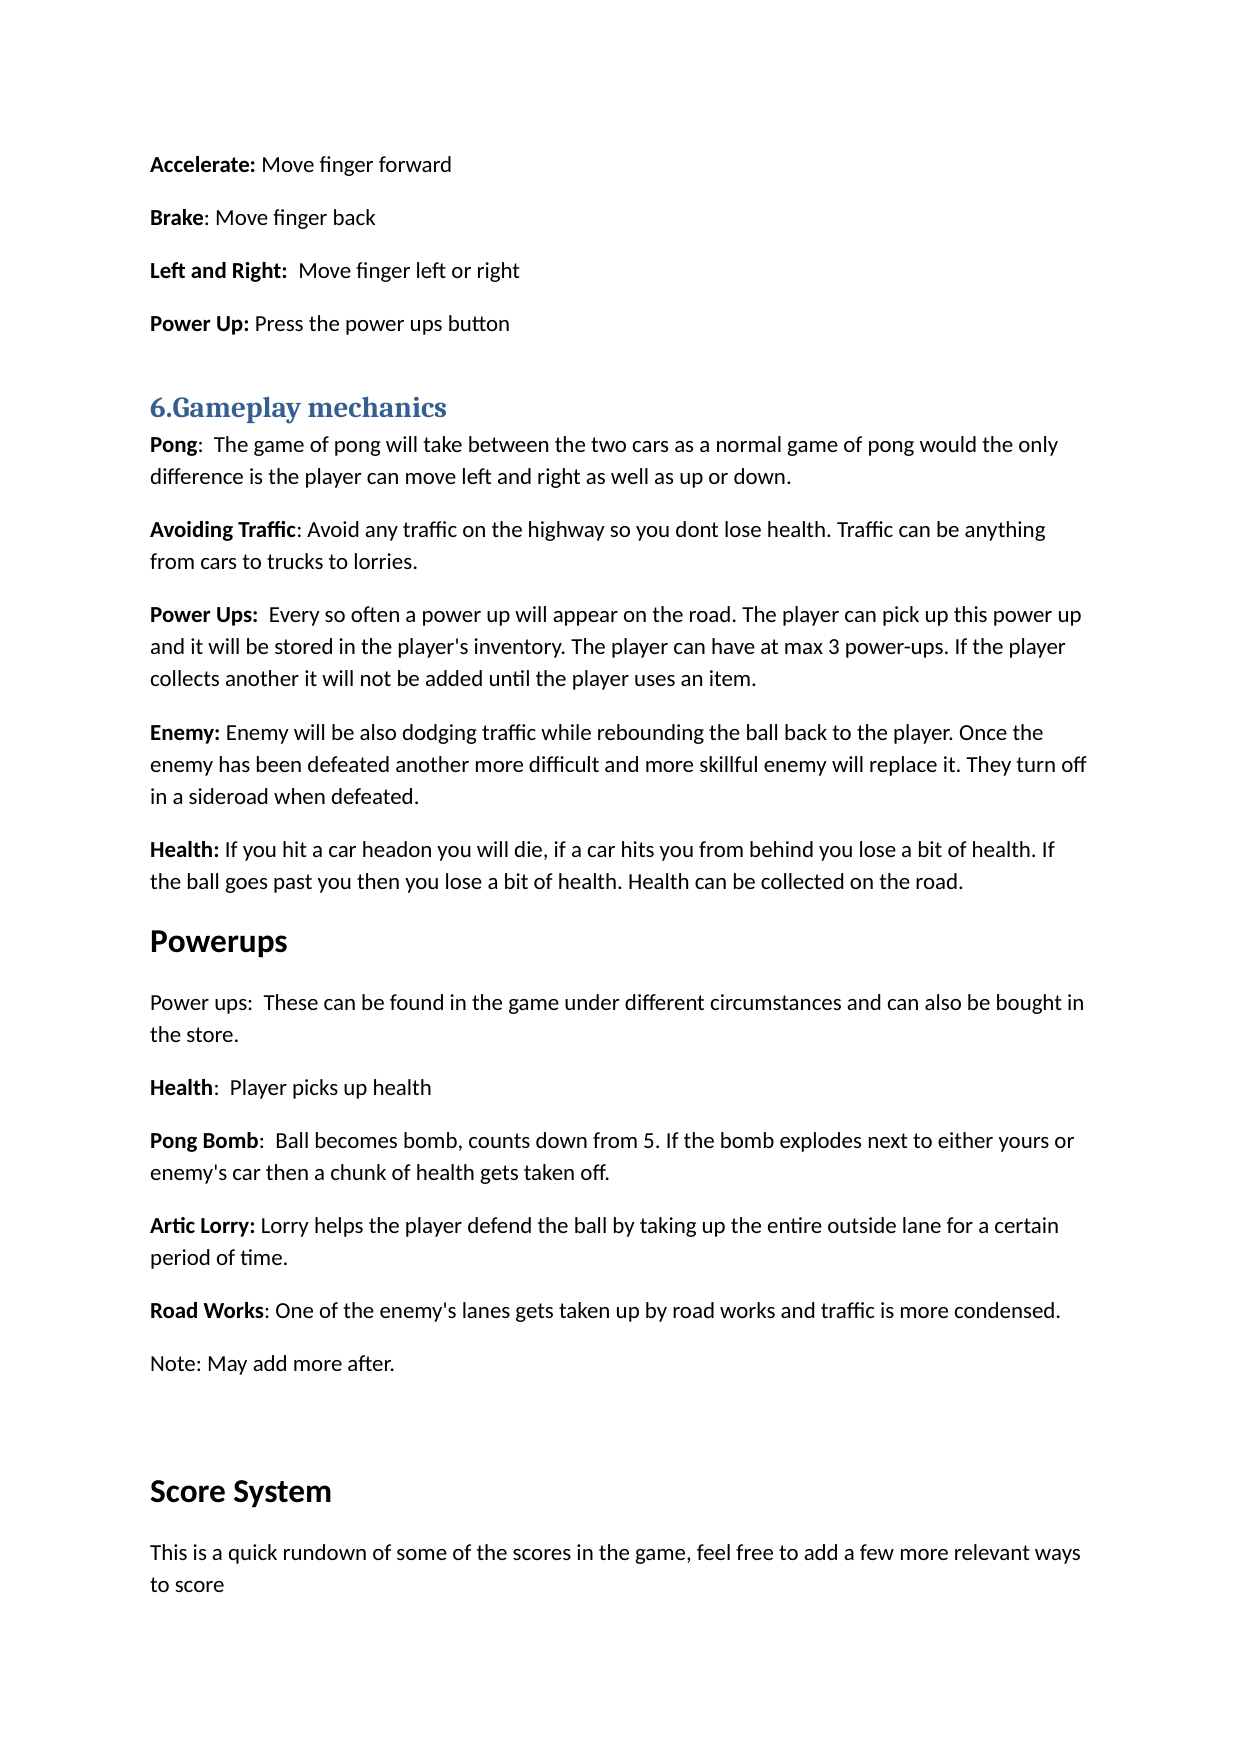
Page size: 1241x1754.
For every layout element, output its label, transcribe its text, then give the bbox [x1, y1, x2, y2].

text Health: If you hit a car headon you will die, if a car hits you from behind you lose a bit of health. If the ball goes past you then you lose a bit of health. Health can be collected on the road. [150, 835, 1090, 895]
text Power ups: These can be found in the game under different circumstances and can also be bought in the store. [150, 988, 1090, 1048]
text Health: Player picks up health [150, 1073, 1090, 1101]
text This is a quick rundown of some of the scores in the game, feel free to add a few more relevant ways to score [150, 1538, 1090, 1598]
text Left and Right: Move finger left or right [150, 256, 1090, 284]
text Power Up: Press the power ups button [150, 309, 1090, 337]
text Pong Bomb: Ball becomes bomb, counts down from 5. If the bomb explodes next to either yours or enemy's car then a chunk of health gets taken off. [150, 1126, 1090, 1186]
subtitle 6.Gameplay mechanics [150, 391, 1090, 425]
text Brake: Move finger back [150, 203, 1090, 231]
text Road Works: One of the enemy's lanes gets taken up by road works and traffic is more condensed. [150, 1296, 1090, 1324]
text Artic Lorry: Lorry helps the player defend the ball by taking up the entire outside lane for a certain period of time. [150, 1211, 1090, 1271]
text Enemy: Enemy will be also dodging traffic while rebounding the ball back to the player. Once the enemy has been defeated another more difficult and more skillful enemy will replace it. They turn off in a sideroad when defeated. [150, 718, 1090, 810]
text Avoiding Traffic: Avoid any traffic on the highway so you dont lose health. Traffic can be anything from cars to trucks to lorries. [150, 515, 1090, 575]
text Score System [150, 1470, 1090, 1511]
text Accelerate: Move finger forward [150, 150, 1090, 178]
text Power Ups: Every so often a power up will appear on the road. The player can pick up this power up and it will be stored in the player's inventory. The player can have at max 3 power-ups. If the player collects another it will not be added until the player uses an item. [150, 600, 1090, 693]
text Note: May add more after. [150, 1349, 1090, 1377]
text Powerups [150, 920, 1090, 961]
text Pong: The game of pong will take between the two cars as a normal game of pong would the only difference is the player can move left and right as well as up or down. [150, 430, 1090, 490]
